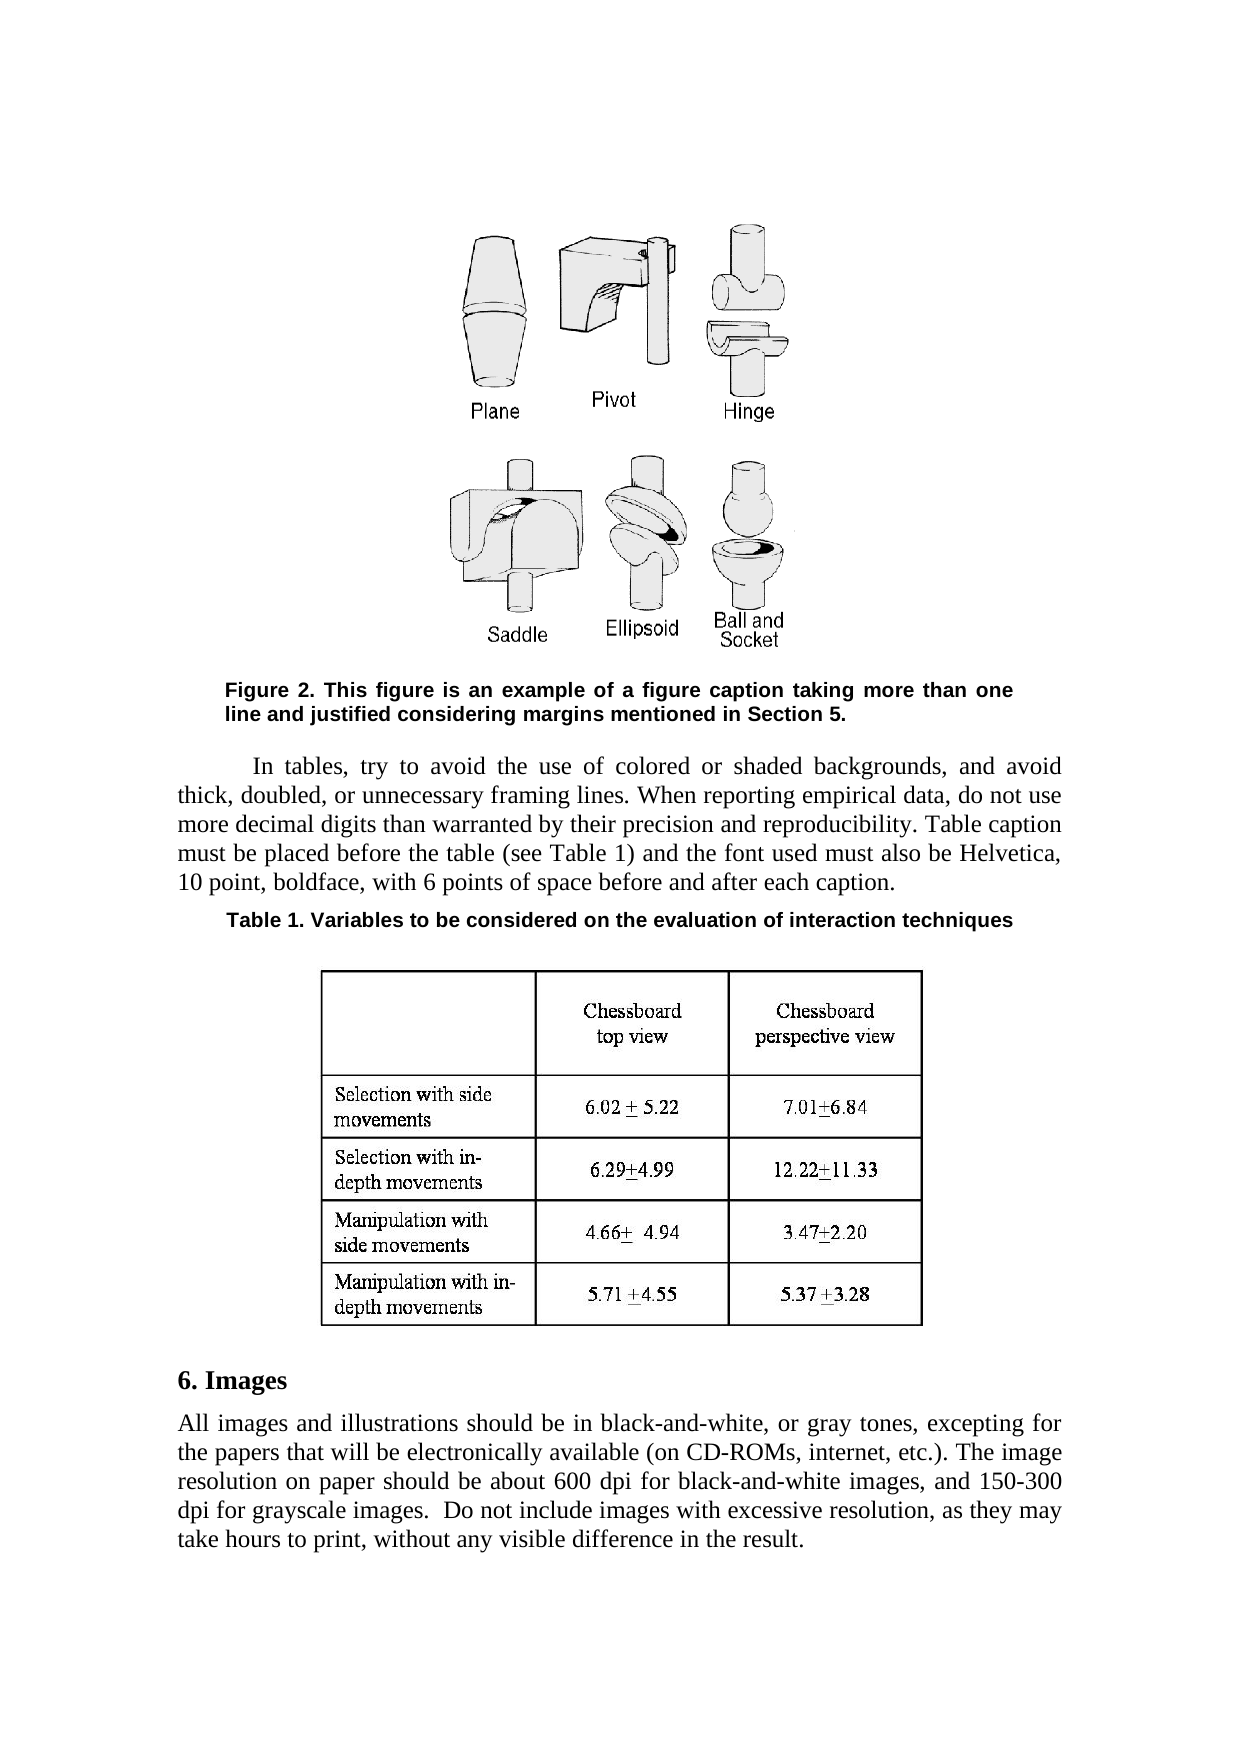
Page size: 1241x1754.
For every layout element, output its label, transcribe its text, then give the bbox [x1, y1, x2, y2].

picture [314, 966, 926, 1331]
text In tables, try to avoid the use of colored or shaded backgrounds, and avoid thick, doubled, or unnecessary framing lines. When reporting empirical data, do not use more decimal digits than warranted by their precision and reproducibility. Table caption must be placed before the table (see Table 1) and the font used must also be Helvetica, 10 point, boldface, with 6 points of space before and after each caption. [177, 751, 1063, 896]
subtitle 6. Images [177, 1364, 1063, 1396]
picture [432, 215, 808, 656]
text Figure 2. This figure is an example of a figure caption taking more than one line and justified considering margins mentioned in Section 5. [224, 677, 1016, 726]
text All images and illustrations should be in black-and-white, or gray tones, excepting for the papers that will be electronically available (on CD-ROMs, internet, etc.). The image resolution on paper should be about 600 dpi for black-and-white images, and 150-300 dpi for grayscale images. Do not include images with excessive resolution, as they may take hours to print, without any visible difference in the result. [177, 1408, 1063, 1553]
text Table 1. Variables to be considered on the evaluation of interaction techniques [224, 908, 1016, 932]
